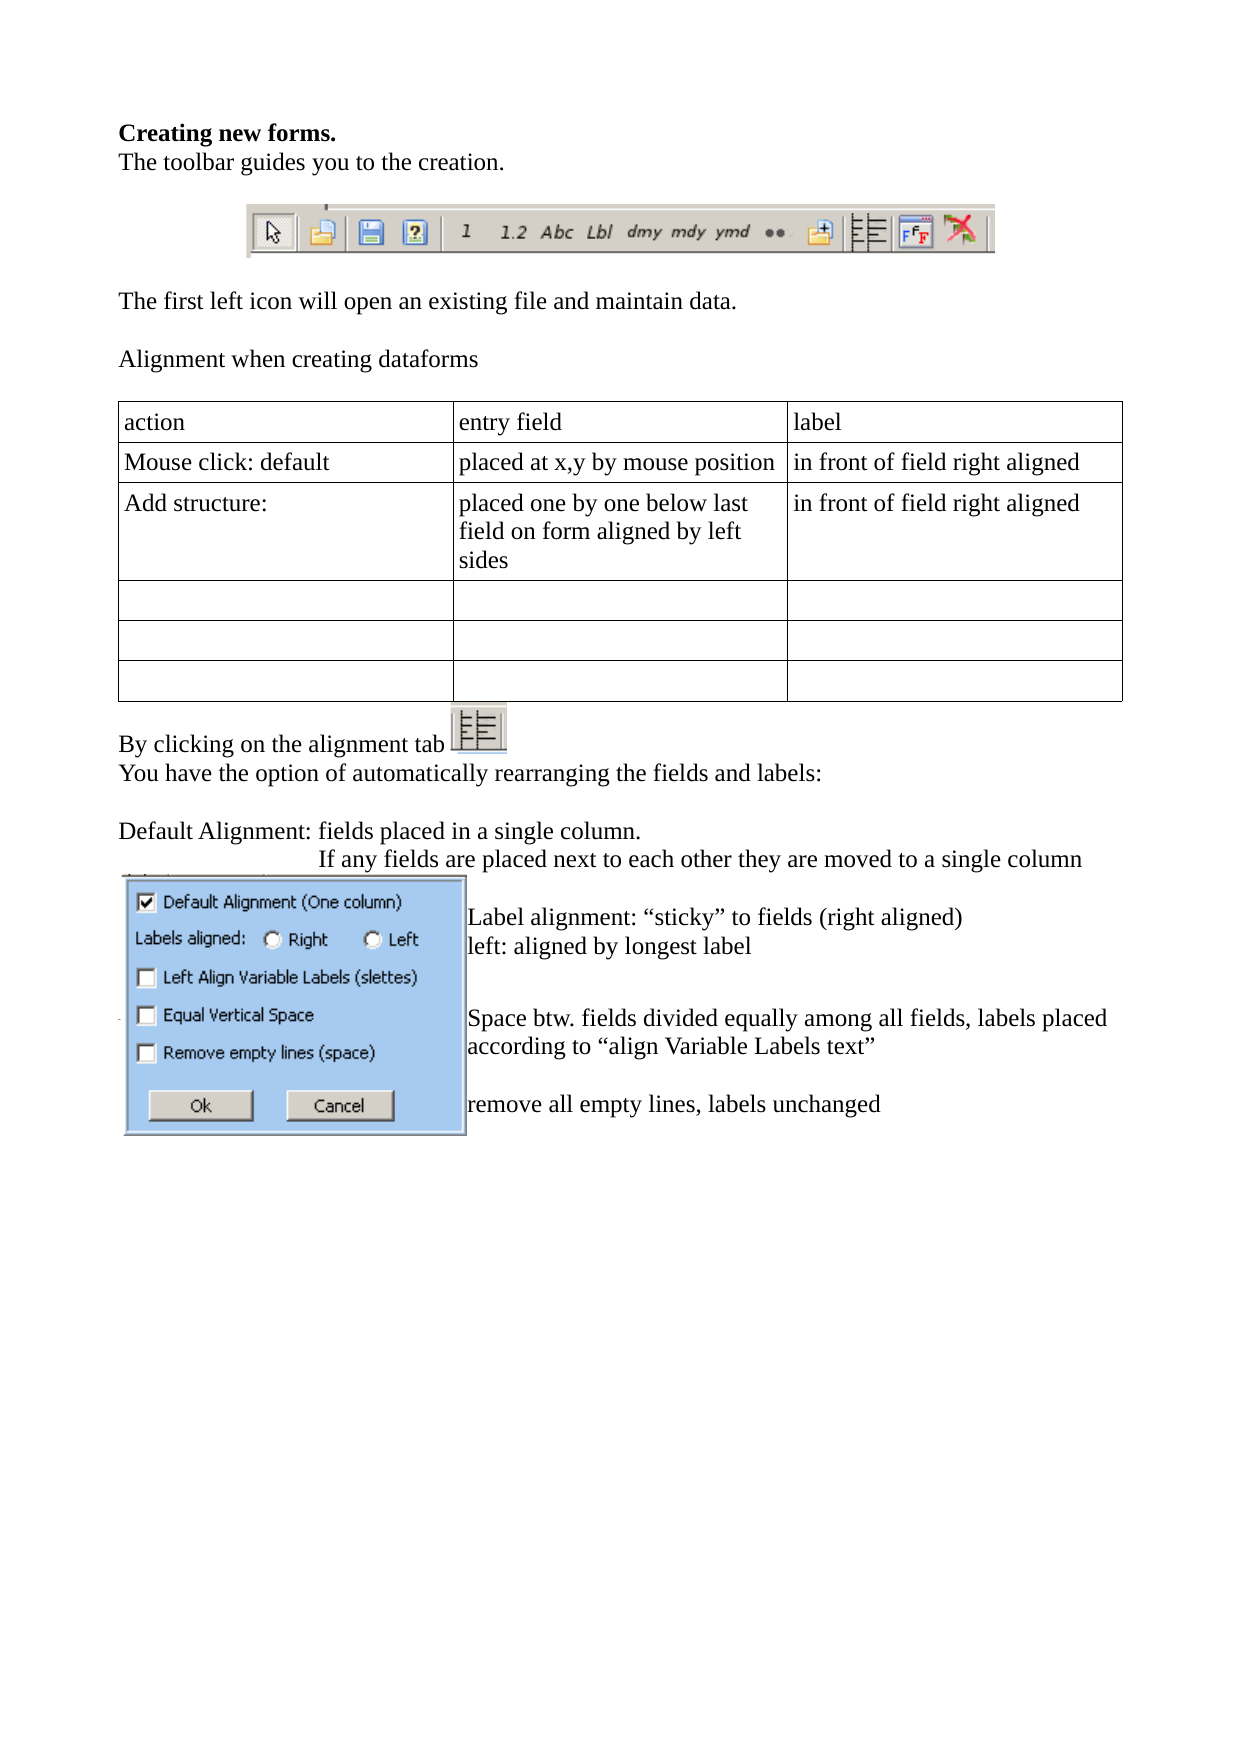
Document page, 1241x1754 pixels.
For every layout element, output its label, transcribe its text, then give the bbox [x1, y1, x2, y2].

table_cell placed one by one below last field on form aligned by left sides [454, 483, 787, 580]
picture [121, 874, 467, 1136]
text Label alignment: “sticky” to fields (right aligned) [467, 902, 1122, 931]
table_cell [119, 581, 453, 620]
table_cell in front of field right aligned [788, 483, 1122, 580]
text Alignment when creating dataforms [118, 344, 1122, 372]
table_cell [788, 661, 1122, 701]
picture [245, 204, 995, 258]
table_cell [119, 621, 453, 660]
table_header label [788, 402, 1122, 442]
table_cell [788, 621, 1122, 660]
table_cell [454, 581, 787, 620]
table_cell [454, 621, 787, 660]
text remove all empty lines, labels unchanged [467, 1089, 1122, 1118]
table_header action [119, 402, 453, 442]
table_cell Mouse click: default [119, 443, 453, 482]
text The toolbar guides you to the creation. [118, 147, 1122, 176]
table_cell [788, 581, 1122, 620]
table_cell [454, 661, 787, 701]
table_cell [119, 661, 453, 701]
text Default Alignment: fields placed in a single column. [118, 816, 1122, 844]
picture [450, 702, 507, 754]
text By clicking on the alignment tab [118, 729, 1122, 758]
table_cell in front of field right aligned [788, 443, 1122, 482]
text -Space btw. fields divided equally among all fields, labels placed according to “align Variable Labels text” [467, 1003, 1122, 1060]
text If any fields are placed next to each other they are moved to a single column [118, 844, 1122, 873]
text Creating new forms. [118, 118, 1122, 147]
text The first left icon will open an existing file and maintain data. [118, 286, 1122, 315]
text You have the option of automatically rearranging the fields and labels: [118, 758, 1122, 787]
table_header entry field [454, 402, 787, 442]
table_cell Add structure: [119, 483, 453, 580]
table_cell placed at x,y by mouse position [454, 443, 787, 482]
text left: aligned by longest label [467, 931, 1122, 959]
